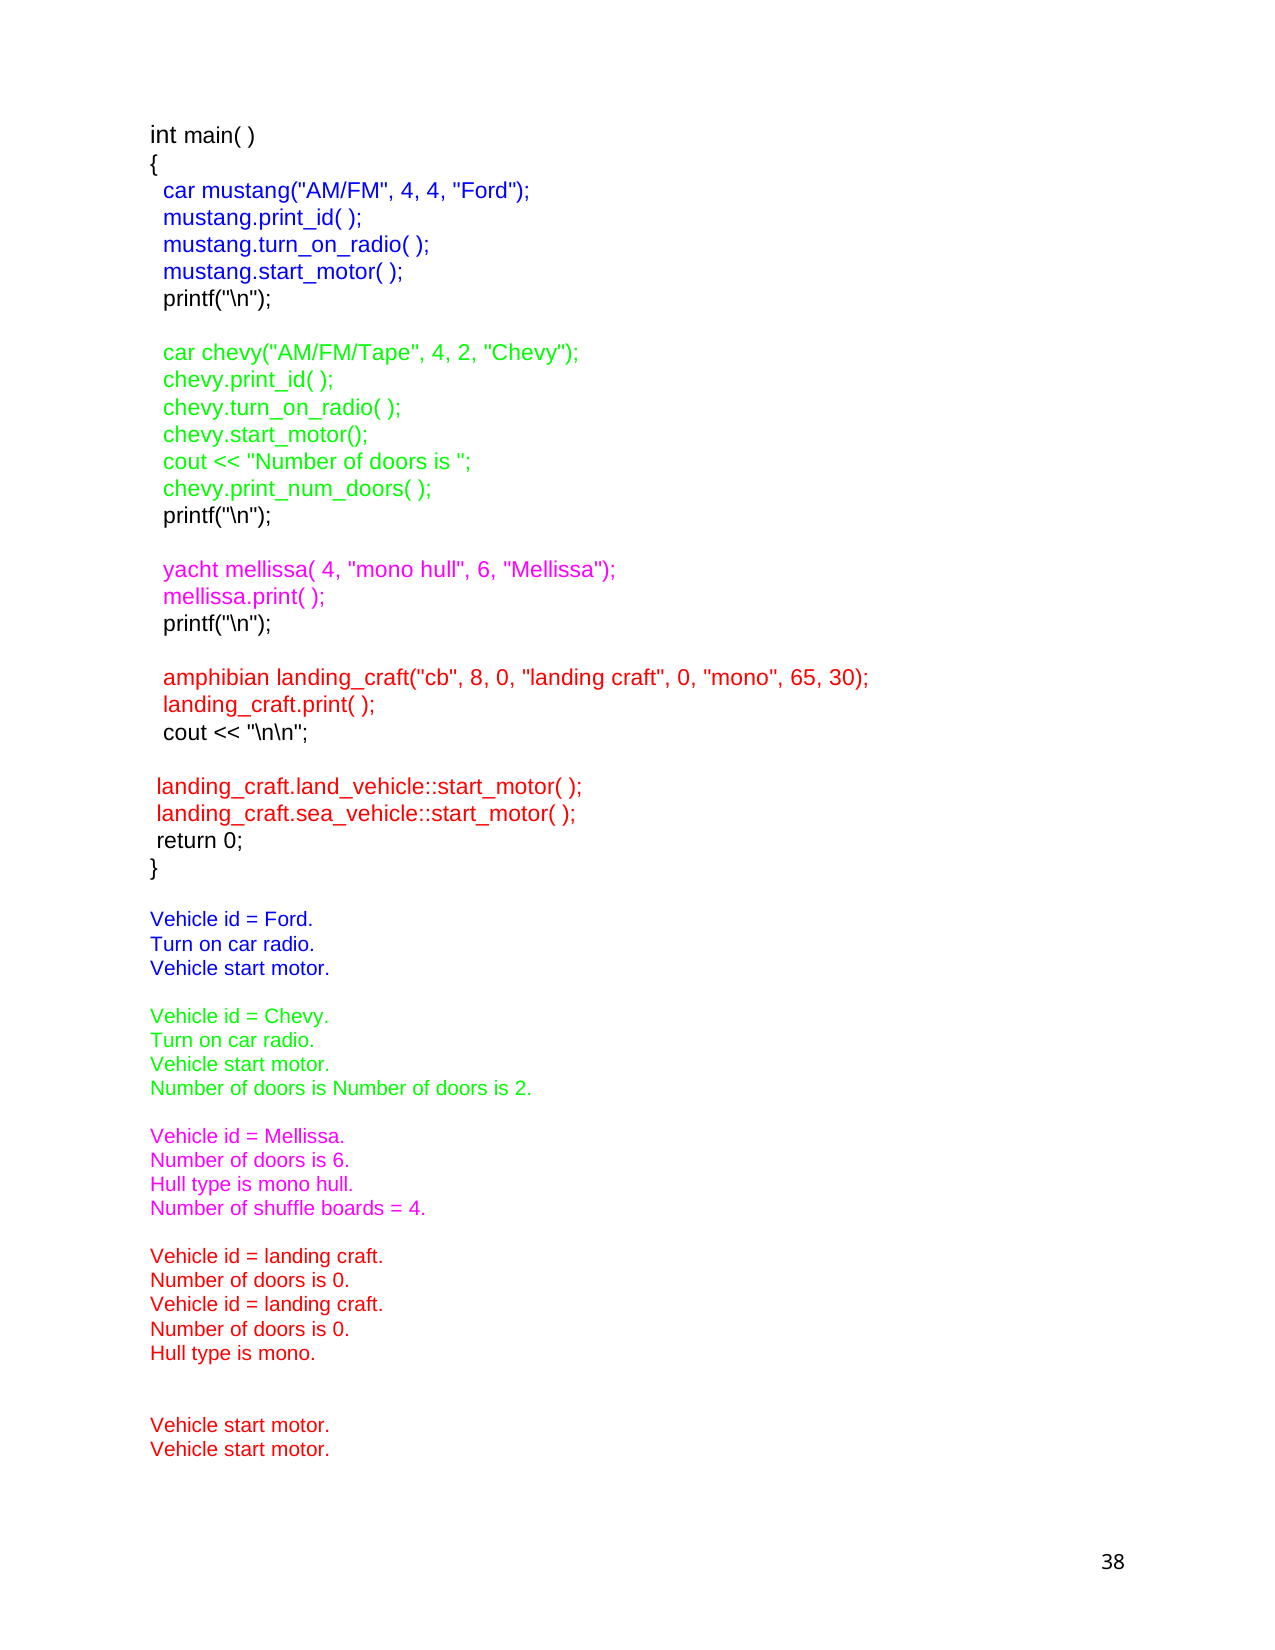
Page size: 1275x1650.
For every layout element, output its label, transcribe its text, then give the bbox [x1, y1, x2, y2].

text cout << "\n\n"; [150, 718, 1125, 745]
text Number of shuffle boards = 4. [150, 1196, 1125, 1220]
text Vehicle start motor. [150, 1413, 1125, 1437]
text printf("\n"); [150, 501, 1125, 528]
text chevy.print_num_doors( ); [150, 474, 1125, 501]
text int main( ) [150, 120, 1125, 149]
text printf("\n"); [150, 284, 1125, 312]
text mustang.start_motor( ); [150, 257, 1125, 284]
text Vehicle id = landing craft. [150, 1292, 1125, 1316]
text Number of doors is 0. [150, 1268, 1125, 1292]
text { [150, 149, 1125, 176]
text Number of doors is 6. [150, 1148, 1125, 1172]
text Vehicle start motor. [150, 1437, 1125, 1461]
text Hull type is mono. [150, 1341, 1125, 1364]
text Vehicle id = Chevy. [150, 1004, 1125, 1028]
text Number of doors is Number of doors is 2. [150, 1076, 1125, 1100]
text Turn on car radio. [150, 931, 1125, 956]
text Number of doors is 0. [150, 1316, 1125, 1341]
text yacht mellissa( 4, "mono hull", 6, "Mellissa"); [150, 555, 1125, 582]
text car chevy("AM/FM/Tape", 4, 2, "Chevy"); [150, 339, 1125, 366]
text chevy.start_motor(); [150, 420, 1125, 447]
text mellissa.print( ); [150, 582, 1125, 609]
text cout << "Number of doors is "; [150, 447, 1125, 474]
text amphibian landing_craft("cb", 8, 0, "landing craft", 0, "mono", 65, 30); [150, 664, 1125, 691]
text Vehicle id = landing craft. [150, 1244, 1125, 1268]
text mustang.turn_on_radio( ); [150, 230, 1125, 257]
text } [150, 853, 1125, 880]
text car mustang("AM/FM", 4, 4, "Ford"); [150, 176, 1125, 203]
text landing_craft.print( ); [150, 691, 1125, 718]
text Vehicle start motor. [150, 956, 1125, 979]
text landing_craft.sea_vehicle::start_motor( ); [150, 799, 1125, 826]
text chevy.turn_on_radio( ); [150, 393, 1125, 420]
text Vehicle start motor. [150, 1052, 1125, 1076]
text Vehicle id = Ford. [150, 907, 1125, 931]
text landing_craft.land_vehicle::start_motor( ); [150, 772, 1125, 799]
text printf("\n"); [150, 609, 1125, 637]
text Turn on car radio. [150, 1028, 1125, 1052]
text return 0; [150, 826, 1125, 853]
text Hull type is mono hull. [150, 1172, 1125, 1196]
text chevy.print_id( ); [150, 366, 1125, 393]
text Vehicle id = Mellissa. [150, 1124, 1125, 1148]
text mustang.print_id( ); [150, 203, 1125, 230]
